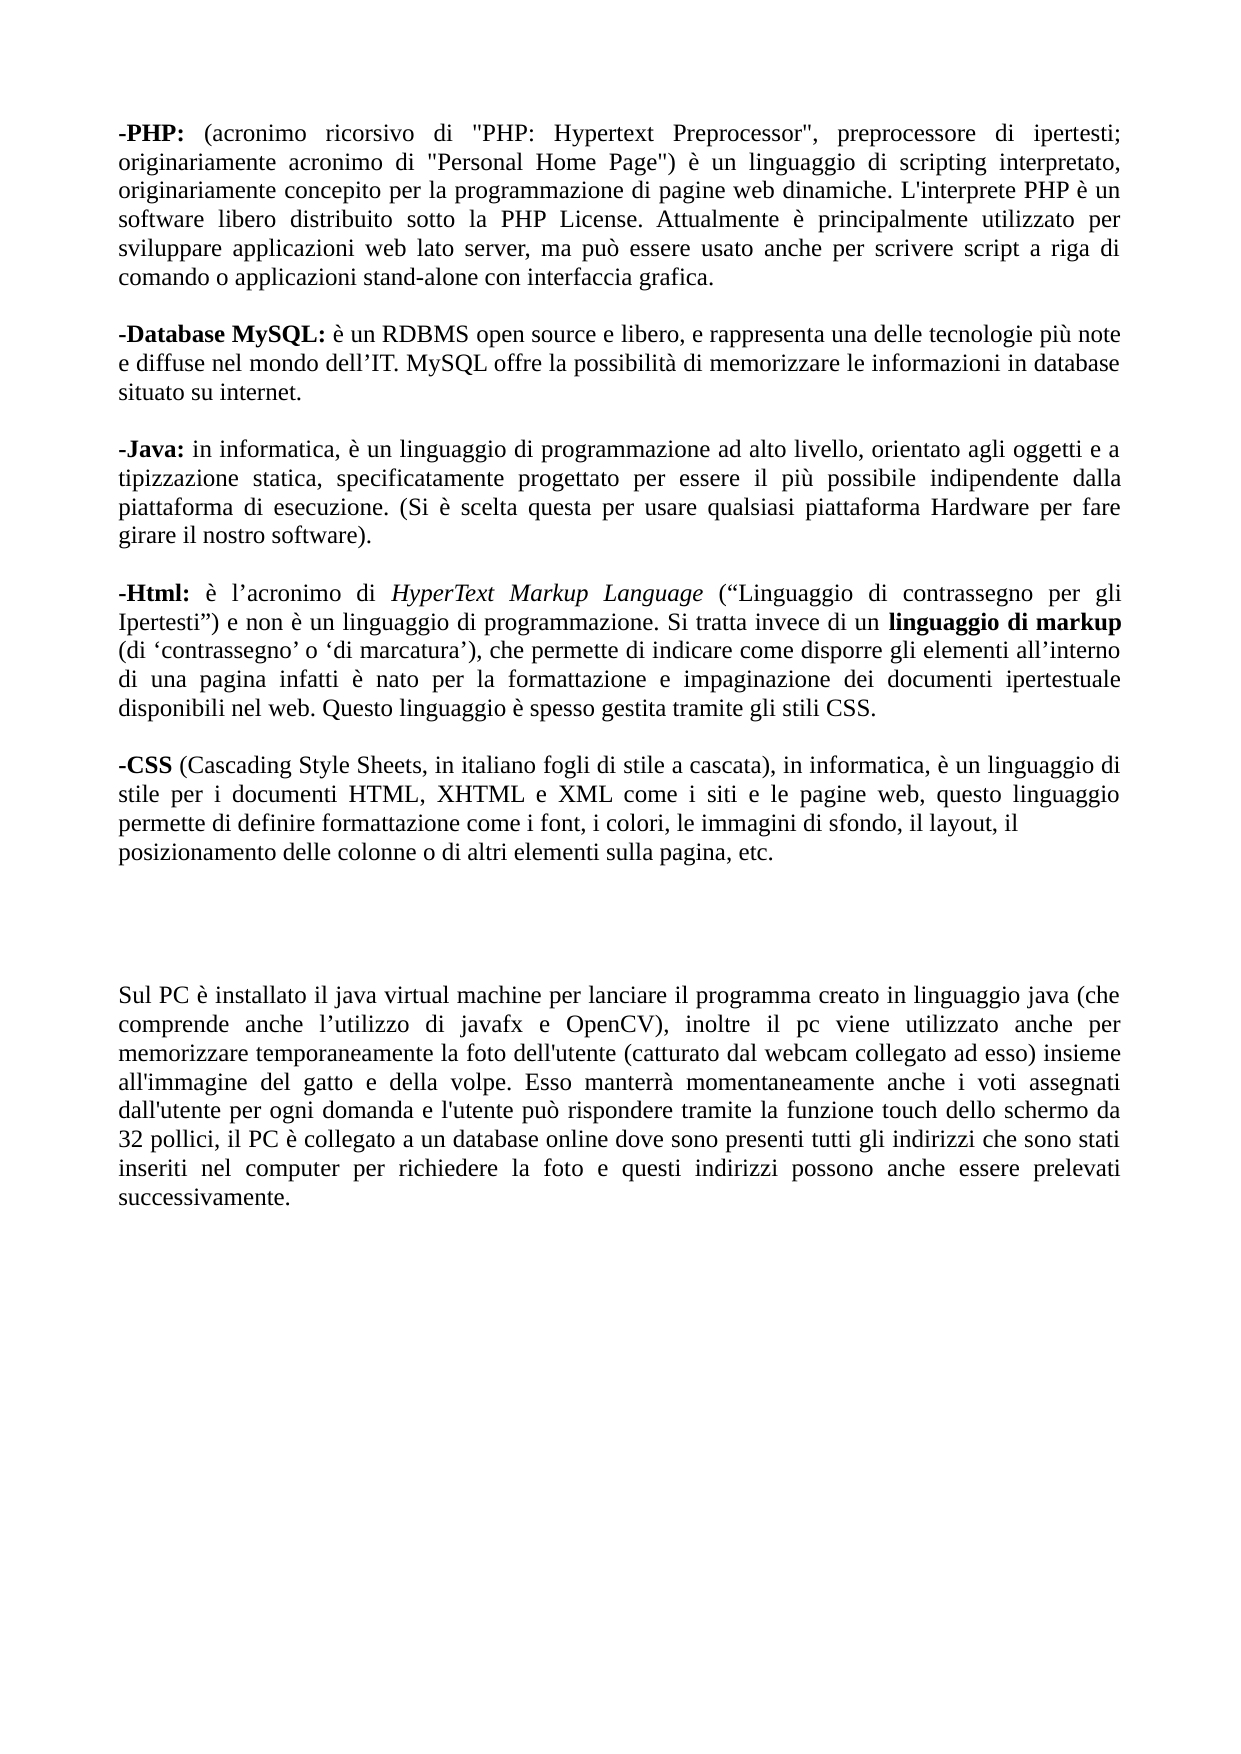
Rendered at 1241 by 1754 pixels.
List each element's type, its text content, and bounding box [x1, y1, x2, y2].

text posizionamento delle colonne o di altri elementi sulla pagina, etc. [118, 837, 1122, 866]
text -Database MySQL: è un RDBMS open source e libero, e rappresenta una delle tecnologie più note e diffuse nel mondo dell’IT. MySQL offre la possibilità di memorizzare le informazioni in database situato su internet. [118, 319, 1122, 406]
text -PHP: (acronimo ricorsivo di "PHP: Hypertext Preprocessor", preprocessore di ipertesti; originariamente acronimo di "Personal Home Page") è un linguaggio di scripting interpretato, originariamente concepito per la programmazione di pagine web dinamiche. L'interprete PHP è un software libero distribuito sotto la PHP License. Attualmente è principalmente utilizzato per sviluppare applicazioni web lato server, ma può essere usato anche per scrivere script a riga di comando o applicazioni stand-alone con interfaccia grafica. [118, 118, 1122, 291]
text -Html: è l’acronimo di HyperText Markup Language (“Linguaggio di contrassegno per gli Ipertesti”) e non è un linguaggio di programmazione. Si tratta invece di un linguaggio di markup (di ‘contrassegno’ o ‘di marcatura’), che permette di indicare come disporre gli elementi all’interno di una pagina infatti è nato per la formattazione e impaginazione dei documenti ipertestuale disponibili nel web. Questo linguaggio è spesso gestita tramite gli stili CSS. [118, 578, 1122, 722]
text -CSS (Cascading Style Sheets, in italiano fogli di stile a cascata), in informatica, è un linguaggio di stile per i documenti HTML, XHTML e XML come i siti e le pagine web, questo linguaggio permette di definire formattazione come i font, i colori, le immagini di sfondo, il layout, il [118, 751, 1122, 837]
text -Java: in informatica, è un linguaggio di programmazione ad alto livello, orientato agli oggetti e a tipizzazione statica, specificatamente progettato per essere il più possibile indipendente dalla piattaforma di esecuzione. (Si è scelta questa per usare qualsiasi piattaforma Hardware per fare girare il nostro software). [118, 434, 1122, 549]
text Sul PC è installato il java virtual machine per lanciare il programma creato in linguaggio java (che comprende anche l’utilizzo di javafx e OpenCV), inoltre il pc viene utilizzato anche per memorizzare temporaneamente la foto dell'utente (catturato dal webcam collegato ad esso) insieme all'immagine del gatto e della volpe. Esso manterrà momentaneamente anche i voti assegnati dall'utente per ogni domanda e l'utente può rispondere tramite la funzione touch dello schermo da 32 pollici, il PC è collegato a un database online dove sono presenti tutti gli indirizzi che sono stati inseriti nel computer per richiedere la foto e questi indirizzi possono anche essere prelevati successivamente. [118, 981, 1122, 1211]
